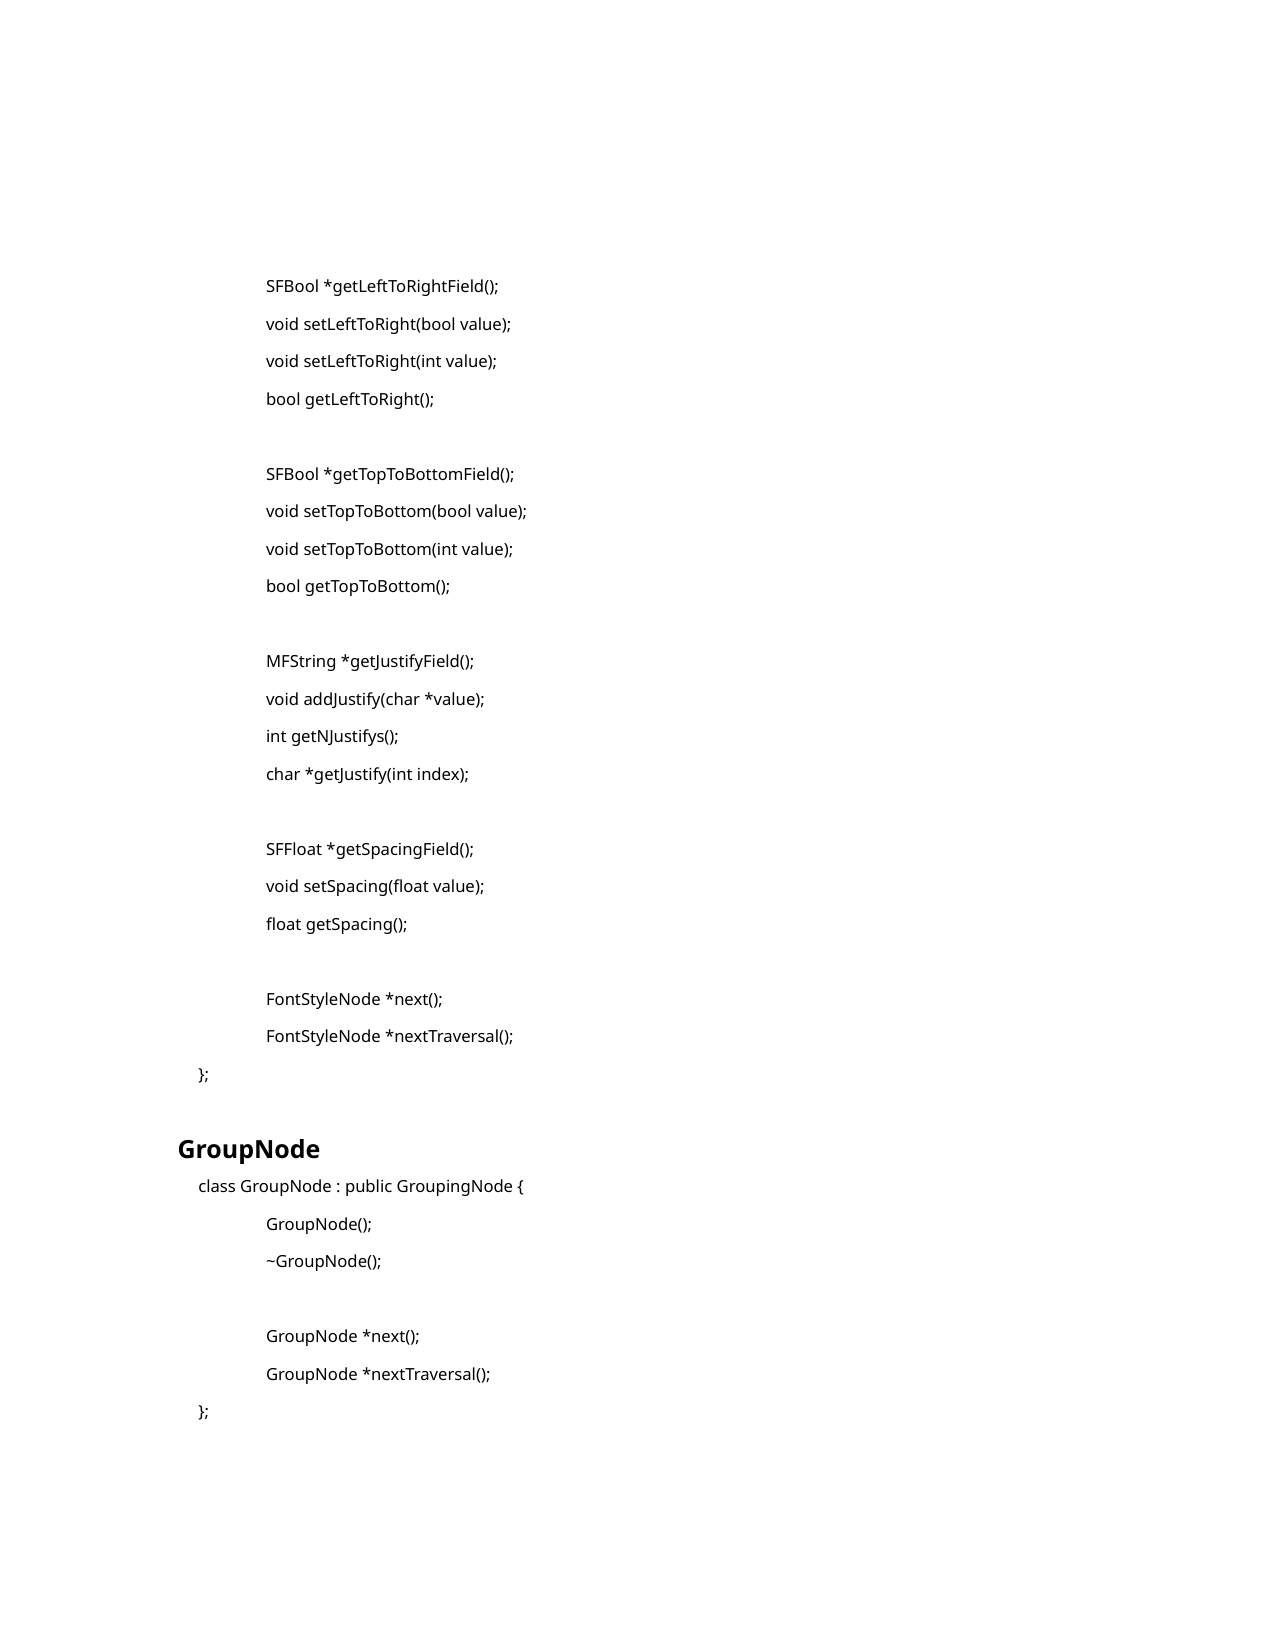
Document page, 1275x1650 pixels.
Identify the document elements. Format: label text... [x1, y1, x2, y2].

text }; [198, 1392, 1098, 1430]
text SFBool *getTopToBottomField(); [198, 455, 1098, 492]
text SFFloat *getSpacingField(); [198, 830, 1098, 867]
text GroupNode *nextTraversal(); [198, 1355, 1098, 1392]
text ~GroupNode(); [198, 1242, 1098, 1280]
text void setLeftToRight(bool value); [198, 305, 1098, 342]
text void setTopToBottom(bool value); [198, 492, 1098, 530]
text MFString *getJustifyField(); [198, 642, 1098, 680]
text FontStyleNode *nextTraversal(); [198, 1017, 1098, 1055]
text GroupNode *next(); [198, 1317, 1098, 1355]
text bool getLeftToRight(); [198, 380, 1098, 417]
text void addJustify(char *value); [198, 680, 1098, 717]
text char *getJustify(int index); [198, 755, 1098, 792]
text void setLeftToRight(int value); [198, 342, 1098, 380]
text void setSpacing(float value); [198, 867, 1098, 905]
text class GroupNode : public GroupingNode { [198, 1167, 1098, 1205]
text int getNJustifys(); [198, 717, 1098, 755]
subtitle GroupNode [177, 1130, 1098, 1167]
text bool getTopToBottom(); [198, 567, 1098, 605]
text }; [198, 1055, 1098, 1092]
text SFBool *getLeftToRightField(); [198, 267, 1098, 305]
text float getSpacing(); [198, 905, 1098, 942]
text GroupNode(); [198, 1205, 1098, 1242]
text void setTopToBottom(int value); [198, 530, 1098, 567]
text FontStyleNode *next(); [198, 980, 1098, 1017]
